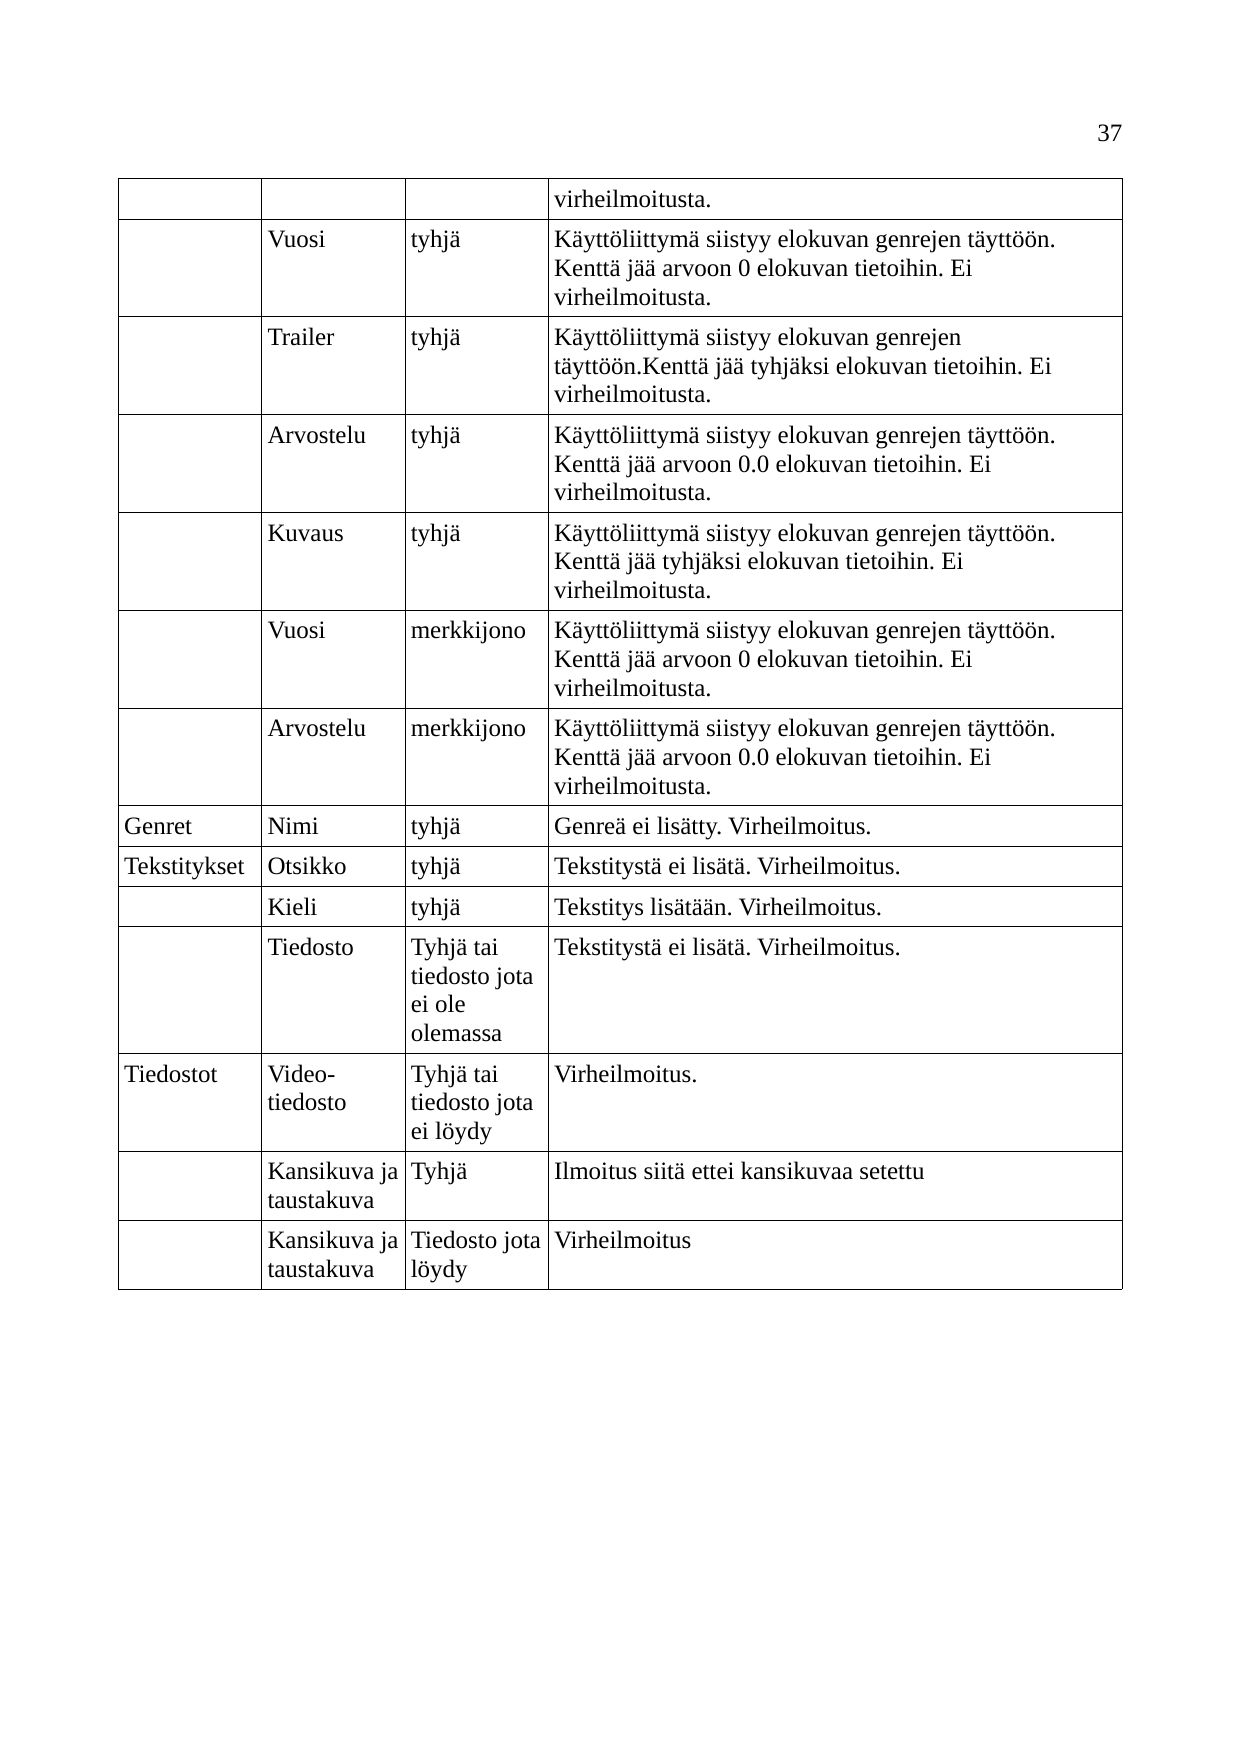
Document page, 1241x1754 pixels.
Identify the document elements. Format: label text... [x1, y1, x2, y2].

table_cell tyhjä [406, 415, 548, 512]
table_cell [119, 1152, 261, 1220]
table_cell Käyttöliittymä siistyy elokuvan genrejen täyttöön. Kenttä jää arvoon 0 elokuvan tietoihin. Ei virheilmoitusta. [549, 611, 1122, 707]
table_cell [119, 1221, 261, 1289]
table_cell Ilmoitus siitä ettei kansikuvaa setettu [549, 1152, 1122, 1220]
table_cell Virheilmoitus. [549, 1054, 1122, 1151]
table_cell Vuosi [262, 220, 405, 316]
table_cell Nimi [262, 806, 405, 846]
table_cell [262, 179, 405, 218]
table_cell Käyttöliittymä siistyy elokuvan genrejen täyttöön. Kenttä jää arvoon 0.0 elokuvan tietoihin. Ei virheilmoitusta. [549, 415, 1122, 512]
table_cell [406, 179, 548, 218]
table_cell Tyhjä tai tiedosto jota ei löydy [406, 1054, 548, 1151]
table_cell Vuosi [262, 611, 405, 707]
table_cell Tekstitystä ei lisätä. Virheilmoitus. [549, 847, 1122, 886]
table_cell virheilmoitusta. [549, 179, 1122, 218]
table_cell merkkijono [406, 709, 548, 805]
table_cell tyhjä [406, 317, 548, 414]
table_cell [119, 927, 261, 1053]
table_cell Tiedosto jota löydy [406, 1221, 548, 1289]
table_cell Genreä ei lisätty. Virheilmoitus. [549, 806, 1122, 846]
table_cell Käyttöliittymä siistyy elokuvan genrejen täyttöön. Kenttä jää arvoon 0 elokuvan tietoihin. Ei virheilmoitusta. [549, 220, 1122, 316]
table_cell [119, 513, 261, 610]
table_cell Kieli [262, 887, 405, 926]
table_cell Käyttöliittymä siistyy elokuvan genrejen täyttöön. Kenttä jää tyhjäksi elokuvan tietoihin. Ei virheilmoitusta. [549, 513, 1122, 610]
table_cell Tyhjä tai tiedosto jota ei ole olemassa [406, 927, 548, 1053]
table_cell tyhjä [406, 847, 548, 886]
table_cell [119, 415, 261, 512]
table_cell merkkijono [406, 611, 548, 707]
table_cell [119, 611, 261, 707]
table_cell [119, 887, 261, 926]
table_cell [119, 179, 261, 218]
table_cell Arvostelu [262, 415, 405, 512]
table_cell Tekstitykset [119, 847, 261, 886]
table_cell tyhjä [406, 806, 548, 846]
table_cell tyhjä [406, 220, 548, 316]
table_cell tyhjä [406, 513, 548, 610]
table_cell Kuvaus [262, 513, 405, 610]
table_cell Tekstitystä ei lisätä. Virheilmoitus. [549, 927, 1122, 1053]
table_cell Trailer [262, 317, 405, 414]
table_cell [119, 317, 261, 414]
table_cell Virheilmoitus [549, 1221, 1122, 1289]
table_cell Tyhjä [406, 1152, 548, 1220]
table_cell Tekstitys lisätään. Virheilmoitus. [549, 887, 1122, 926]
table_cell Käyttöliittymä siistyy elokuvan genrejen täyttöön. Kenttä jää arvoon 0.0 elokuvan tietoihin. Ei virheilmoitusta. [549, 709, 1122, 805]
table_cell [119, 709, 261, 805]
table_cell Video-tiedosto [262, 1054, 405, 1151]
table_cell Kansikuva ja taustakuva [262, 1152, 405, 1220]
table_cell Arvostelu [262, 709, 405, 805]
table_cell tyhjä [406, 887, 548, 926]
table_cell Tiedosto [262, 927, 405, 1053]
table_cell Otsikko [262, 847, 405, 886]
table_cell Käyttöliittymä siistyy elokuvan genrejen täyttöön.Kenttä jää tyhjäksi elokuvan tietoihin. Ei virheilmoitusta. [549, 317, 1122, 414]
table_cell [119, 220, 261, 316]
table_cell Tiedostot [119, 1054, 261, 1151]
table_cell Kansikuva ja taustakuva [262, 1221, 405, 1289]
table_cell Genret [119, 806, 261, 846]
